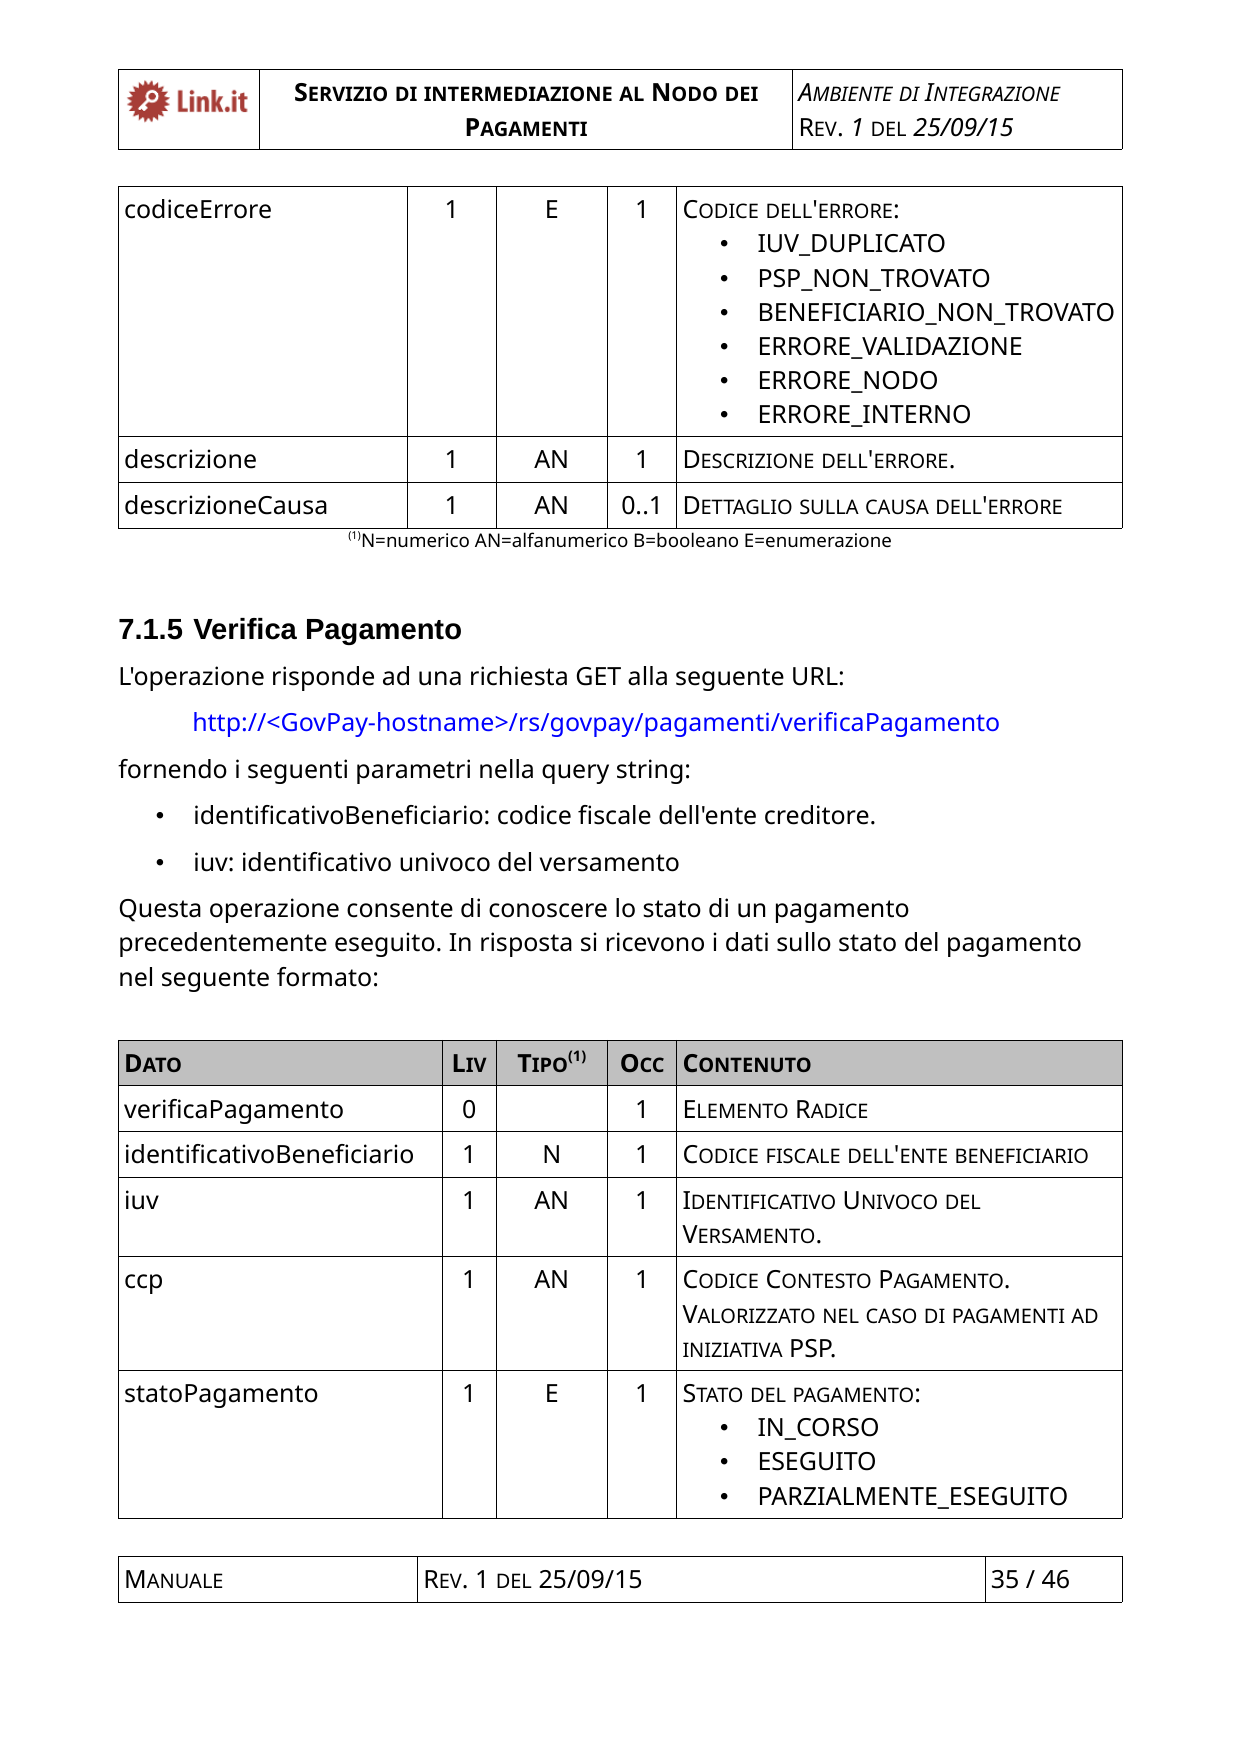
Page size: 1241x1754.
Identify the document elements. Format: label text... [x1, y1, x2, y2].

table_cell AN [497, 437, 607, 482]
table_cell 1 [408, 483, 496, 527]
table_cell 1 [443, 1371, 496, 1518]
table_cell 1 [443, 1257, 496, 1370]
text (1)N=numerico AN=alfanumerico B=booleano E=enumerazione [118, 529, 1122, 553]
table_cell 1 [608, 1257, 676, 1370]
table_cell Identificativo Univoco del Versamento. [677, 1178, 1122, 1256]
table_cell Codice dell'errore: IUV_DUPLICATO PSP_NON_TROVATO BENEFICIARIO_NON_TROVATO ERRORE_VALIDAZIONE ERRORE_NODO ERRORE_INTERNO [677, 187, 1122, 436]
table_cell [497, 1086, 607, 1131]
table_header Dato [119, 1041, 442, 1085]
picture [123, 75, 254, 128]
table_cell AN [497, 483, 607, 527]
table_cell Elemento Radice [677, 1086, 1122, 1131]
table_cell 1 [608, 1086, 676, 1131]
table_cell verificaPagamento [119, 1086, 442, 1131]
table_cell descrizioneCausa [119, 483, 407, 527]
table_cell 1 [608, 187, 676, 436]
subtitle Verifica Pagamento [118, 612, 1122, 646]
table_cell 1 [443, 1178, 496, 1256]
table_cell Stato del pagamento: IN_CORSO ESEGUITO PARZIALMENTE_ESEGUITO NON_ESEGUITO ANNULLATO IN_ERRORE STORNATO [677, 1371, 1122, 1518]
table_cell AN [497, 1257, 607, 1370]
text http://<GovPay-hostname>/rs/govpay/pagamenti/verificaPagamento [118, 705, 1122, 739]
table_cell 1 [608, 437, 676, 482]
table_cell 1 [408, 437, 496, 482]
table_cell 1 [608, 1178, 676, 1256]
table_cell 0..1 [608, 483, 676, 527]
table_cell iuv [119, 1178, 442, 1256]
table_cell statoPagamento [119, 1371, 442, 1518]
list identificativoBeneficiario: codice fiscale dell'ente creditore. [156, 798, 1122, 832]
table_cell 1 [443, 1132, 496, 1177]
table_cell Dettaglio sulla causa dell'errore [677, 483, 1122, 527]
table_cell Codice Contesto Pagamento. Valorizzato nel caso di pagamenti ad iniziativa PSP. [677, 1257, 1122, 1370]
table_cell Descrizione dell'errore. [677, 437, 1122, 482]
table_header Liv [443, 1041, 496, 1085]
table_cell 0 [443, 1086, 496, 1131]
table_cell ccp [119, 1257, 442, 1370]
table_header Tipo(1) [497, 1041, 607, 1085]
table_cell 1 [608, 1132, 676, 1177]
text fornendo i seguenti parametri nella query string: [118, 751, 1122, 785]
table_cell 1 [608, 1371, 676, 1518]
list iuv: identificativo univoco del versamento [156, 844, 1122, 878]
table_cell N [497, 1132, 607, 1177]
table_cell AN [497, 1178, 607, 1256]
table_cell 1 [408, 187, 496, 436]
table_cell E [497, 1371, 607, 1518]
table_cell codiceErrore [119, 187, 407, 436]
table_cell E [497, 187, 607, 436]
table_header Contenuto [677, 1041, 1122, 1085]
table_cell Codice fiscale dell'ente beneficiario [677, 1132, 1122, 1177]
text Questa operazione consente di conoscere lo stato di un pagamento precedentemente eseguito. In risposta si ricevono i dati sullo stato del pagamento nel seguente formato: [118, 891, 1122, 993]
table_header Occ [608, 1041, 676, 1085]
table_cell descrizione [119, 437, 407, 482]
text L'operazione risponde ad una richiesta GET alla seguente URL: [118, 658, 1122, 692]
table_cell identificativoBeneficiario [119, 1132, 442, 1177]
